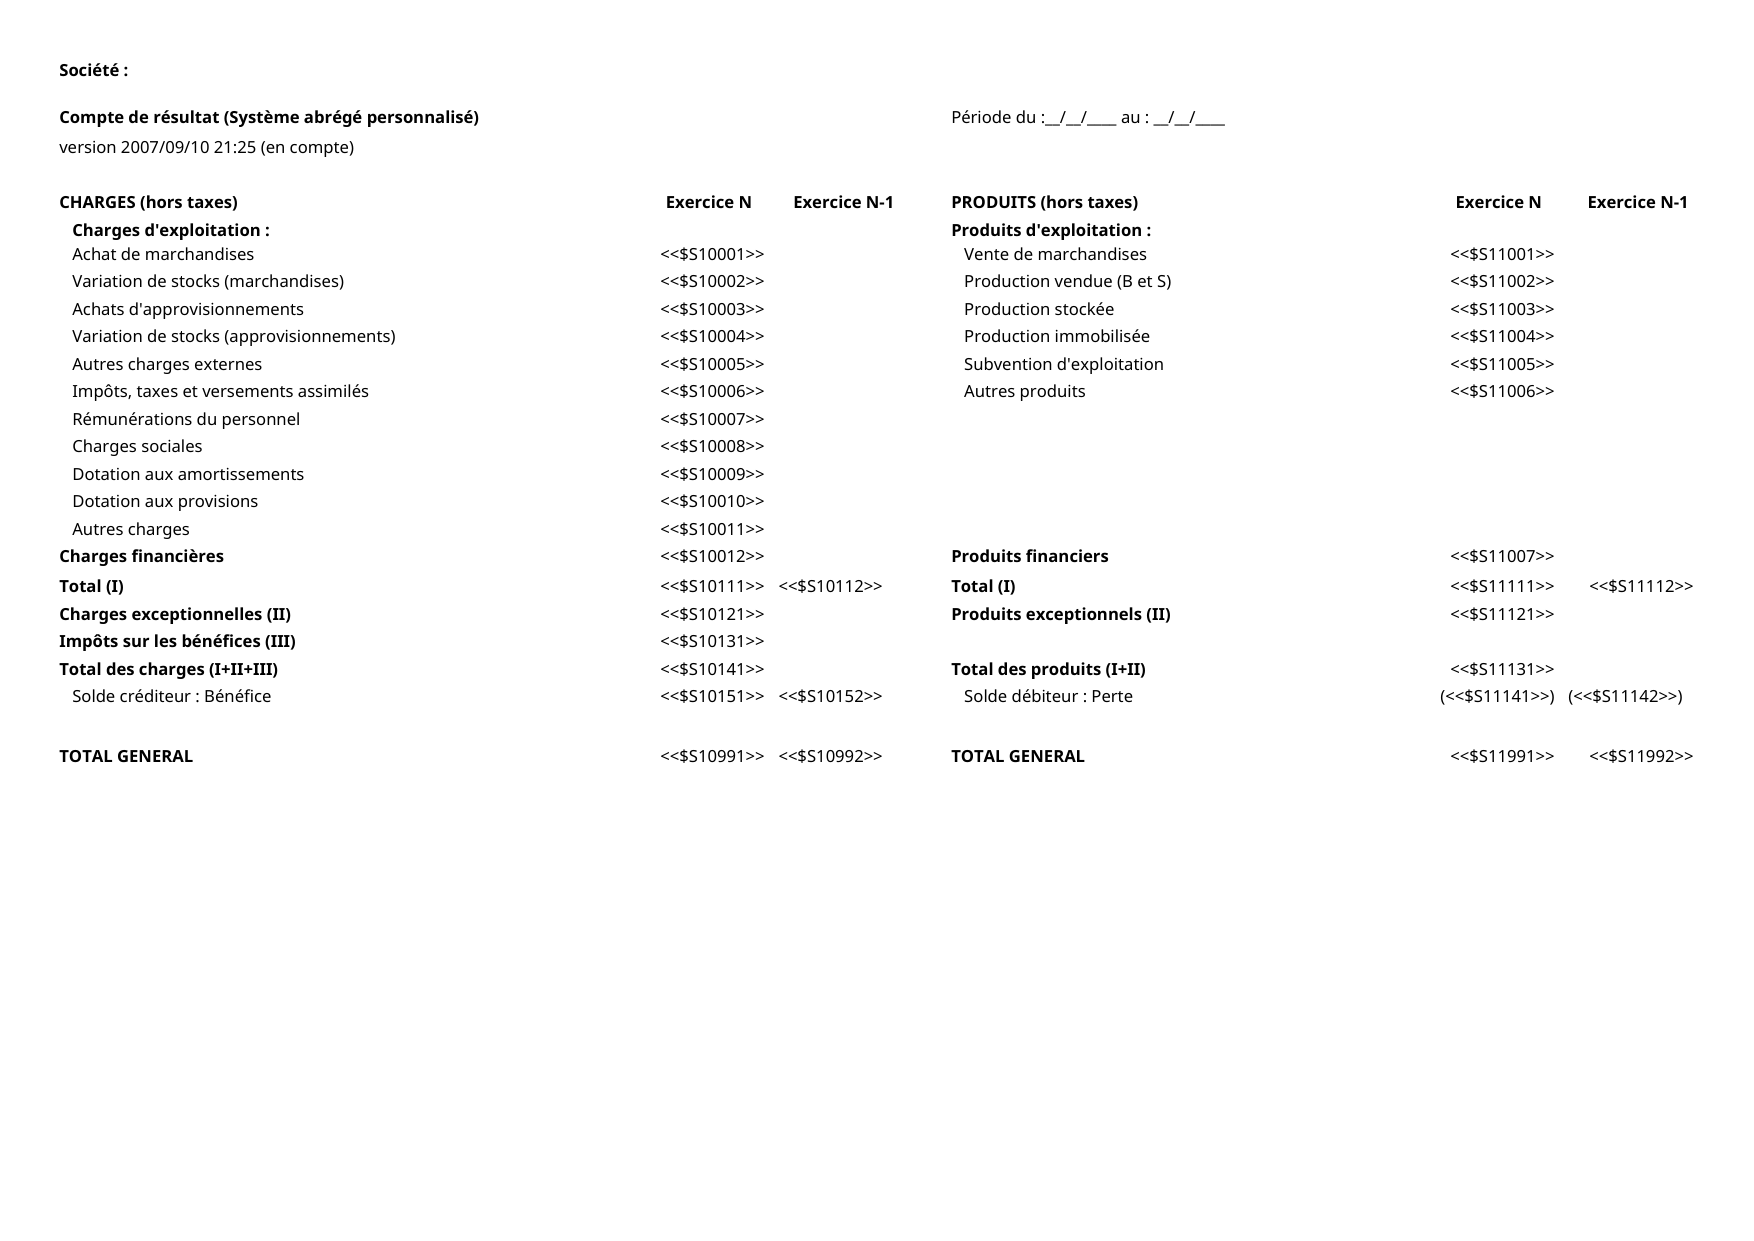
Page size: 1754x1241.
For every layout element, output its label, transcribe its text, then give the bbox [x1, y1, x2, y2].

table_header [489, 82, 630, 128]
table_cell [766, 159, 884, 186]
table_cell (<<$S11141>>) [1420, 680, 1556, 707]
table_cell <<$S11992>> [1556, 738, 1695, 767]
table_cell [489, 458, 630, 485]
table_cell [489, 738, 630, 767]
table_cell [884, 241, 950, 265]
table_cell Total (I) [950, 568, 1267, 597]
table_cell [489, 375, 630, 402]
table_cell [489, 186, 630, 213]
table_cell [489, 568, 630, 597]
table_cell <<$S11005>> [1420, 348, 1556, 375]
table_cell [1420, 430, 1556, 457]
table_cell [766, 458, 884, 485]
table_cell <<$S10992>> [766, 738, 884, 767]
table_cell Production stockée [950, 293, 1267, 320]
table_cell [766, 625, 884, 652]
table_cell [884, 265, 950, 292]
table_cell <<$S10141>> [630, 653, 766, 680]
table_cell [1420, 708, 1556, 737]
table_cell Produits exceptionnels (II) [950, 598, 1267, 625]
table_cell [766, 430, 884, 457]
table_cell [1556, 485, 1695, 512]
table_cell Achats d'approvisionnements [58, 293, 489, 320]
table_cell [884, 568, 950, 597]
table_cell Variation de stocks (approvisionnements) [58, 320, 489, 347]
table_cell <<$S10121>> [630, 598, 766, 625]
table_cell <<$S10006>> [630, 375, 766, 402]
table_cell [1268, 430, 1419, 457]
table_cell [1268, 159, 1419, 186]
table_cell <<$S11121>> [1420, 598, 1556, 625]
table_cell [1268, 241, 1419, 265]
table_cell [630, 129, 766, 158]
table_cell [1556, 214, 1695, 241]
table_cell [884, 129, 950, 158]
table_header Période du :__/__/____ au : __/__/____ [950, 82, 1267, 128]
table_cell [950, 129, 1267, 158]
table_cell [950, 458, 1267, 485]
table_cell <<$S11131>> [1420, 653, 1556, 680]
table_cell [1268, 186, 1419, 213]
table_cell [1420, 458, 1556, 485]
table_cell [1420, 214, 1556, 241]
table_cell TOTAL GENERAL [58, 738, 489, 767]
table_cell [766, 129, 884, 158]
table_cell [1268, 348, 1419, 375]
table_cell <<$S10009>> [630, 458, 766, 485]
table_cell [950, 430, 1267, 457]
table_cell Achat de marchandises [58, 241, 489, 265]
table_cell [1556, 458, 1695, 485]
table_cell Exercice N [630, 186, 766, 213]
table_cell Solde débiteur : Perte [950, 680, 1267, 707]
table_cell <<$S11111>> [1420, 568, 1556, 597]
table_header [766, 82, 884, 128]
table_cell [1268, 708, 1419, 737]
table_cell [1268, 265, 1419, 292]
table_cell [1556, 265, 1695, 292]
table_cell version 2007/09/10 21:25 (en compte) [58, 129, 489, 158]
table_cell <<$S11004>> [1420, 320, 1556, 347]
table_cell CHARGES (hors taxes) [58, 186, 489, 213]
table_cell (<<$S11142>>) [1556, 680, 1695, 707]
table_cell [489, 265, 630, 292]
table_cell [489, 708, 630, 737]
table_cell [58, 159, 489, 186]
table_cell [489, 293, 630, 320]
table_cell <<$S10111>> [630, 568, 766, 597]
table_cell [766, 540, 884, 567]
table_cell [1420, 625, 1556, 652]
table_cell Exercice N-1 [1556, 186, 1695, 213]
table_cell [950, 403, 1267, 430]
table_cell [489, 241, 630, 265]
table_cell [1268, 129, 1419, 158]
table_cell [950, 513, 1267, 540]
table_cell [766, 485, 884, 512]
table_cell [1268, 485, 1419, 512]
table_cell [884, 159, 950, 186]
table_cell Exercice N-1 [766, 186, 950, 213]
table_cell [489, 653, 630, 680]
table_cell <<$S11001>> [1420, 241, 1556, 265]
table_cell [1268, 568, 1419, 597]
table_cell [1556, 625, 1695, 652]
table_cell [489, 320, 630, 347]
table_cell <<$S10008>> [630, 430, 766, 457]
table_cell Autres charges externes [58, 348, 489, 375]
table_cell [1556, 159, 1695, 186]
table_cell <<$S10991>> [630, 738, 766, 767]
table_cell <<$S10003>> [630, 293, 766, 320]
table_header [1556, 82, 1695, 128]
table_cell [489, 403, 630, 430]
table_cell [1268, 625, 1419, 652]
table_cell Impôts, taxes et versements assimilés [58, 375, 489, 402]
table_cell Autres charges [58, 513, 489, 540]
table_cell Charges financières [58, 540, 489, 567]
table_cell [884, 293, 950, 320]
table_header [1420, 82, 1556, 128]
table_cell <<$S10152>> [766, 680, 884, 707]
table_cell [884, 708, 950, 737]
table_cell [766, 293, 884, 320]
table_cell Produits financiers [950, 540, 1267, 567]
table_cell [630, 708, 766, 737]
table_cell [884, 513, 950, 540]
table_cell Total des charges (I+II+III) [58, 653, 489, 680]
table_cell Produits d'exploitation : [950, 214, 1267, 241]
table_cell [1420, 159, 1556, 186]
table_cell <<$S10012>> [630, 540, 766, 567]
table_cell <<$S10011>> [630, 513, 766, 540]
table_cell [766, 375, 884, 402]
table_cell [884, 458, 950, 485]
table_cell [489, 214, 630, 241]
table_cell Production vendue (B et S) [950, 265, 1267, 292]
table_cell [1556, 129, 1695, 158]
table_cell [884, 598, 950, 625]
table_cell Vente de marchandises [950, 241, 1267, 265]
table_cell <<$S11002>> [1420, 265, 1556, 292]
table_cell <<$S10112>> [766, 568, 884, 597]
table_cell [884, 348, 950, 375]
table_cell [1556, 375, 1695, 402]
table_cell [950, 485, 1267, 512]
table_cell [884, 738, 950, 767]
table_cell [884, 430, 950, 457]
table_cell [884, 540, 950, 567]
table_header Compte de résultat (Système abrégé personnalisé) [58, 82, 489, 128]
table_cell [1556, 598, 1695, 625]
table_cell [489, 540, 630, 567]
table_cell <<$S11006>> [1420, 375, 1556, 402]
table_cell [489, 485, 630, 512]
table_cell [1556, 513, 1695, 540]
table_cell [1556, 241, 1695, 265]
table_cell [1556, 293, 1695, 320]
table_cell [1268, 458, 1419, 485]
table_cell Charges d'exploitation : [58, 214, 489, 241]
table_cell <<$S10151>> [630, 680, 766, 707]
table_cell [1268, 320, 1419, 347]
table_cell [489, 625, 630, 652]
table_cell [884, 403, 950, 430]
table_cell <<$S11007>> [1420, 540, 1556, 567]
table_cell [1420, 513, 1556, 540]
table_cell [766, 348, 884, 375]
table_cell [884, 680, 950, 707]
table_cell [884, 214, 950, 241]
table_cell [1420, 129, 1556, 158]
table_cell <<$S10007>> [630, 403, 766, 430]
table_cell <<$S10005>> [630, 348, 766, 375]
table_cell [766, 241, 884, 265]
table_cell Autres produits [950, 375, 1267, 402]
table_cell [1268, 653, 1419, 680]
table_cell Rémunérations du personnel [58, 403, 489, 430]
table_cell [1268, 540, 1419, 567]
table_cell [630, 214, 766, 241]
table_cell [766, 320, 884, 347]
table_cell Dotation aux provisions [58, 485, 489, 512]
table_cell [884, 375, 950, 402]
table_cell Charges exceptionnelles (II) [58, 598, 489, 625]
table_cell [1268, 375, 1419, 402]
table_cell [489, 348, 630, 375]
table_cell <<$S11112>> [1556, 568, 1695, 597]
table_cell [489, 513, 630, 540]
table_cell [766, 265, 884, 292]
table_cell [884, 625, 950, 652]
table_cell Production immobilisée [950, 320, 1267, 347]
table_cell <<$S11003>> [1420, 293, 1556, 320]
table_cell Subvention d'exploitation [950, 348, 1267, 375]
table_cell [950, 625, 1267, 652]
table_cell [489, 129, 630, 158]
table_cell TOTAL GENERAL [950, 738, 1267, 767]
table_cell <<$S10010>> [630, 485, 766, 512]
table_cell <<$S10002>> [630, 265, 766, 292]
table_cell [1268, 403, 1419, 430]
table_cell [1556, 320, 1695, 347]
table_cell [489, 598, 630, 625]
table_cell Exercice N [1420, 186, 1556, 213]
table_cell [1556, 708, 1695, 737]
table_cell [766, 598, 884, 625]
table_cell [1268, 738, 1419, 767]
table_cell [950, 708, 1267, 737]
table_cell Solde créditeur : Bénéfice [58, 680, 489, 707]
table_cell [884, 653, 950, 680]
table_cell [630, 159, 766, 186]
table_cell [1420, 485, 1556, 512]
table_header [630, 82, 766, 128]
table_cell <<$S10001>> [630, 241, 766, 265]
table_cell PRODUITS (hors taxes) [950, 186, 1267, 213]
table_cell [1268, 513, 1419, 540]
table_cell [766, 513, 884, 540]
table_cell Dotation aux amortissements [58, 458, 489, 485]
table_cell [1556, 348, 1695, 375]
table_cell [884, 485, 950, 512]
table_cell [1268, 680, 1419, 707]
table_cell [766, 653, 884, 680]
table_cell [1268, 293, 1419, 320]
text Société : [59, 59, 1695, 82]
table_cell Total (I) [58, 568, 489, 597]
table_cell <<$S11991>> [1420, 738, 1556, 767]
table_cell [766, 708, 884, 737]
table_cell [1268, 214, 1419, 241]
table_cell [489, 680, 630, 707]
table_cell [1556, 430, 1695, 457]
table_cell [58, 708, 489, 737]
table_cell Total des produits (I+II) [950, 653, 1267, 680]
table_cell <<$S10004>> [630, 320, 766, 347]
table_header [1268, 82, 1419, 128]
table_cell [766, 403, 884, 430]
table_cell [1268, 598, 1419, 625]
table_cell [1556, 540, 1695, 567]
table_cell Variation de stocks (marchandises) [58, 265, 489, 292]
table_cell Charges sociales [58, 430, 489, 457]
table_cell [1556, 403, 1695, 430]
table_header [884, 82, 950, 128]
table_cell [884, 320, 950, 347]
table_cell [1420, 403, 1556, 430]
table_cell Impôts sur les bénéfices (III) [58, 625, 489, 652]
table_cell <<$S10131>> [630, 625, 766, 652]
table_cell [766, 214, 884, 241]
table_cell [489, 430, 630, 457]
table_cell [950, 159, 1267, 186]
table_cell [1556, 653, 1695, 680]
table_cell [489, 159, 630, 186]
